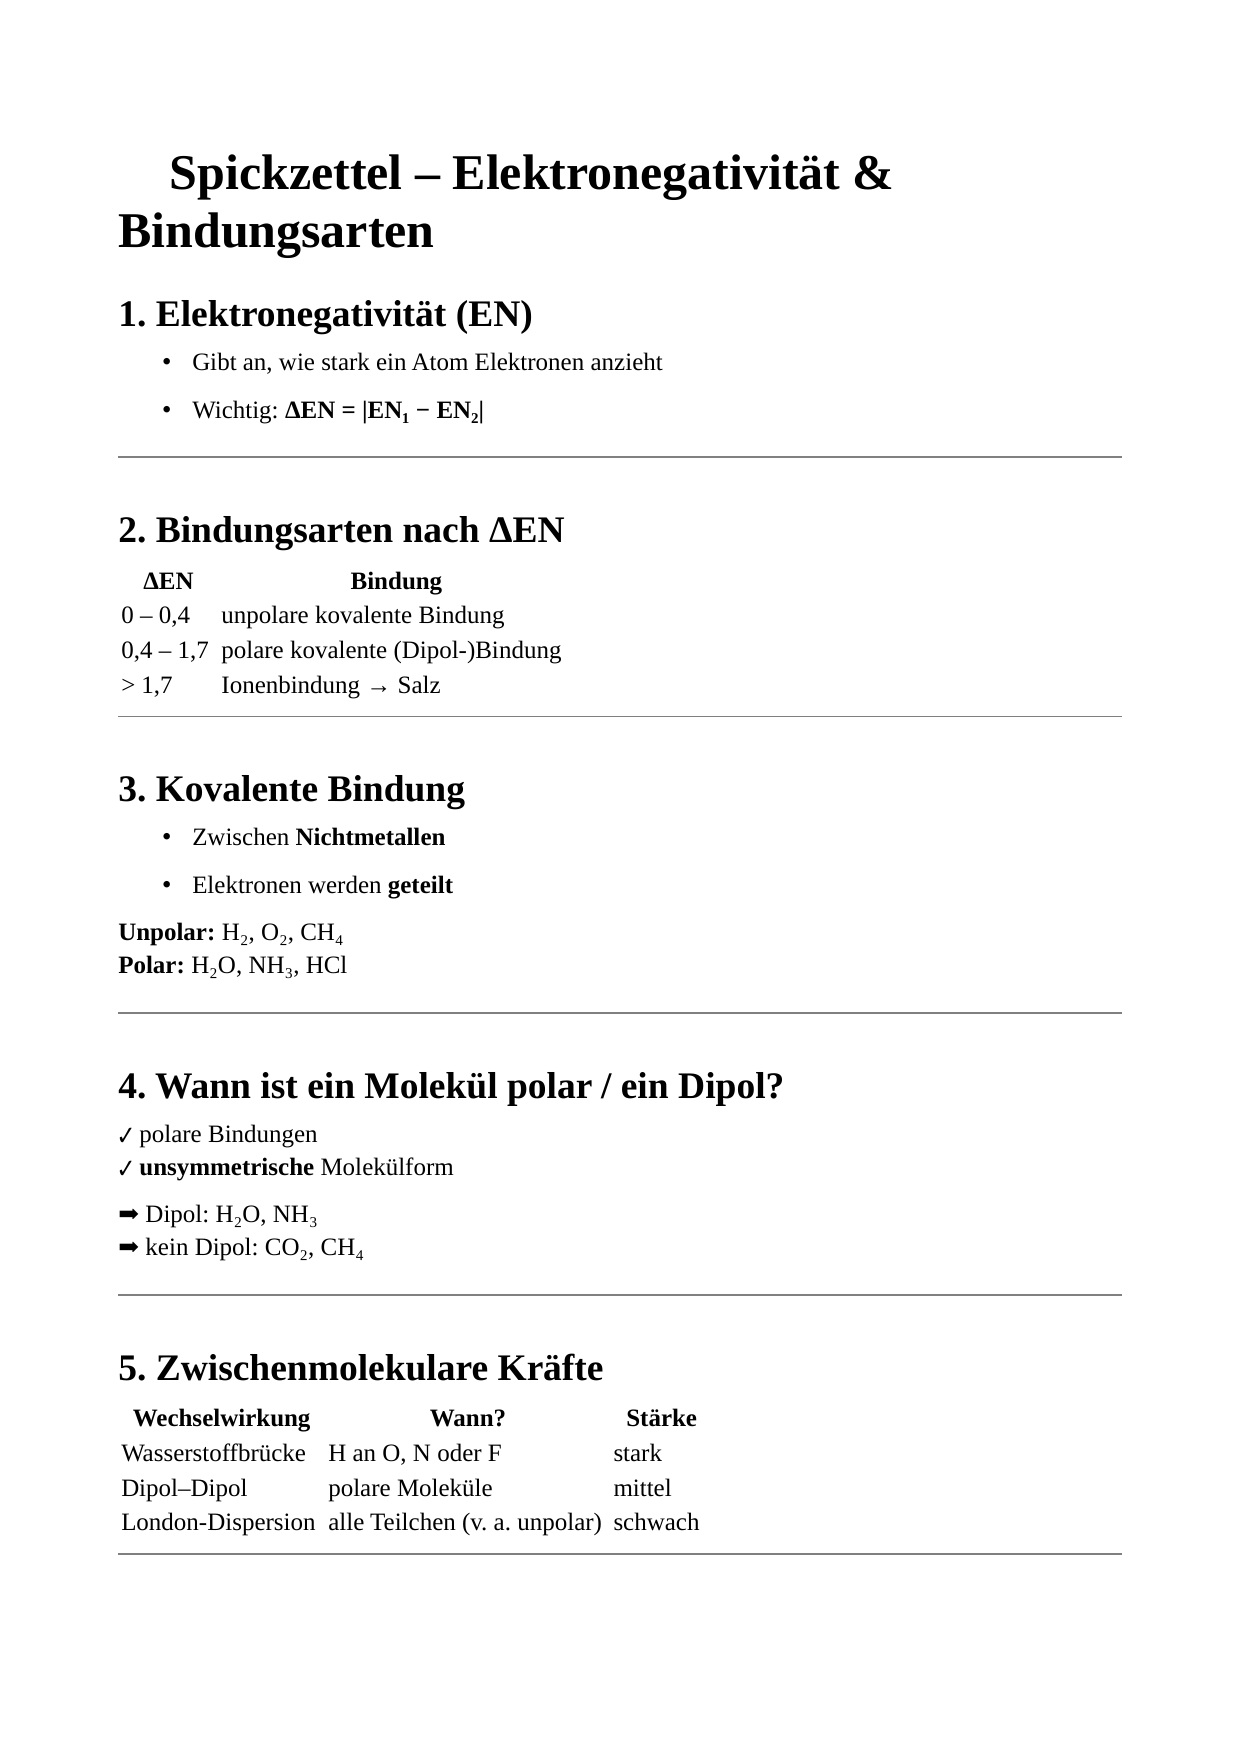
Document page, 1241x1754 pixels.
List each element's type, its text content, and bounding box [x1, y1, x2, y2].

subtitle 🧠 Spickzettel – Elektronegativität & Bindungsarten [118, 143, 1122, 258]
table_cell schwach [610, 1504, 712, 1539]
table_cell Dipol–Dipol [118, 1470, 325, 1504]
subtitle 3. Kovalente Bindung [118, 766, 1122, 809]
table_cell Ionenbindung → Salz [218, 667, 574, 701]
table_header Wechselwirkung [118, 1401, 325, 1435]
subtitle 5. Zwischenmolekulare Kräfte [118, 1345, 1122, 1388]
table_cell alle Teilchen (v. a. unpolar) [325, 1504, 610, 1539]
table_cell stark [610, 1435, 712, 1470]
table_cell unpolare kovalente Bindung [218, 598, 574, 632]
table_cell polare Moleküle [325, 1470, 610, 1504]
table_cell Wasserstoffbrücke [118, 1435, 325, 1470]
table_cell polare kovalente (Dipol-)Bindung [218, 632, 574, 667]
table_header Wann? [325, 1401, 610, 1435]
list Elektronen werden geteilt [162, 870, 1122, 898]
table_cell mittel [610, 1470, 712, 1504]
table_cell 0,4 – 1,7 [118, 632, 218, 667]
list Zwischen Nichtmetallen [162, 822, 1122, 851]
table_header ΔEN [118, 563, 218, 598]
table_header Bindung [218, 563, 574, 598]
table_cell > 1,7 [118, 667, 218, 701]
subtitle 2. Bindungsarten nach ΔEN [118, 507, 1122, 551]
list Gibt an, wie stark ein Atom Elektronen anzieht [162, 347, 1122, 376]
text ➡ Dipol: H₂O, NH₃ ➡ kein Dipol: CO₂, CH₄ [118, 1199, 1122, 1261]
subtitle 4. Wann ist ein Molekül polar / ein Dipol? [118, 1063, 1122, 1106]
table_cell 0 – 0,4 [118, 598, 218, 632]
text Unpolar: H₂, O₂, CH₄ Polar: H₂O, NH₃, HCl [118, 917, 1122, 979]
table_header Stärke [610, 1401, 712, 1435]
table_cell H an O, N oder F [325, 1435, 610, 1470]
list Wichtig: ΔEN = |EN₁ − EN₂| [162, 395, 1122, 423]
table_cell London-Dispersion [118, 1504, 325, 1539]
subtitle 1. Elektronegativität (EN) [118, 291, 1122, 334]
text ✔ polare Bindungen ✔ unsymmetrische Molekülform [118, 1119, 1122, 1180]
